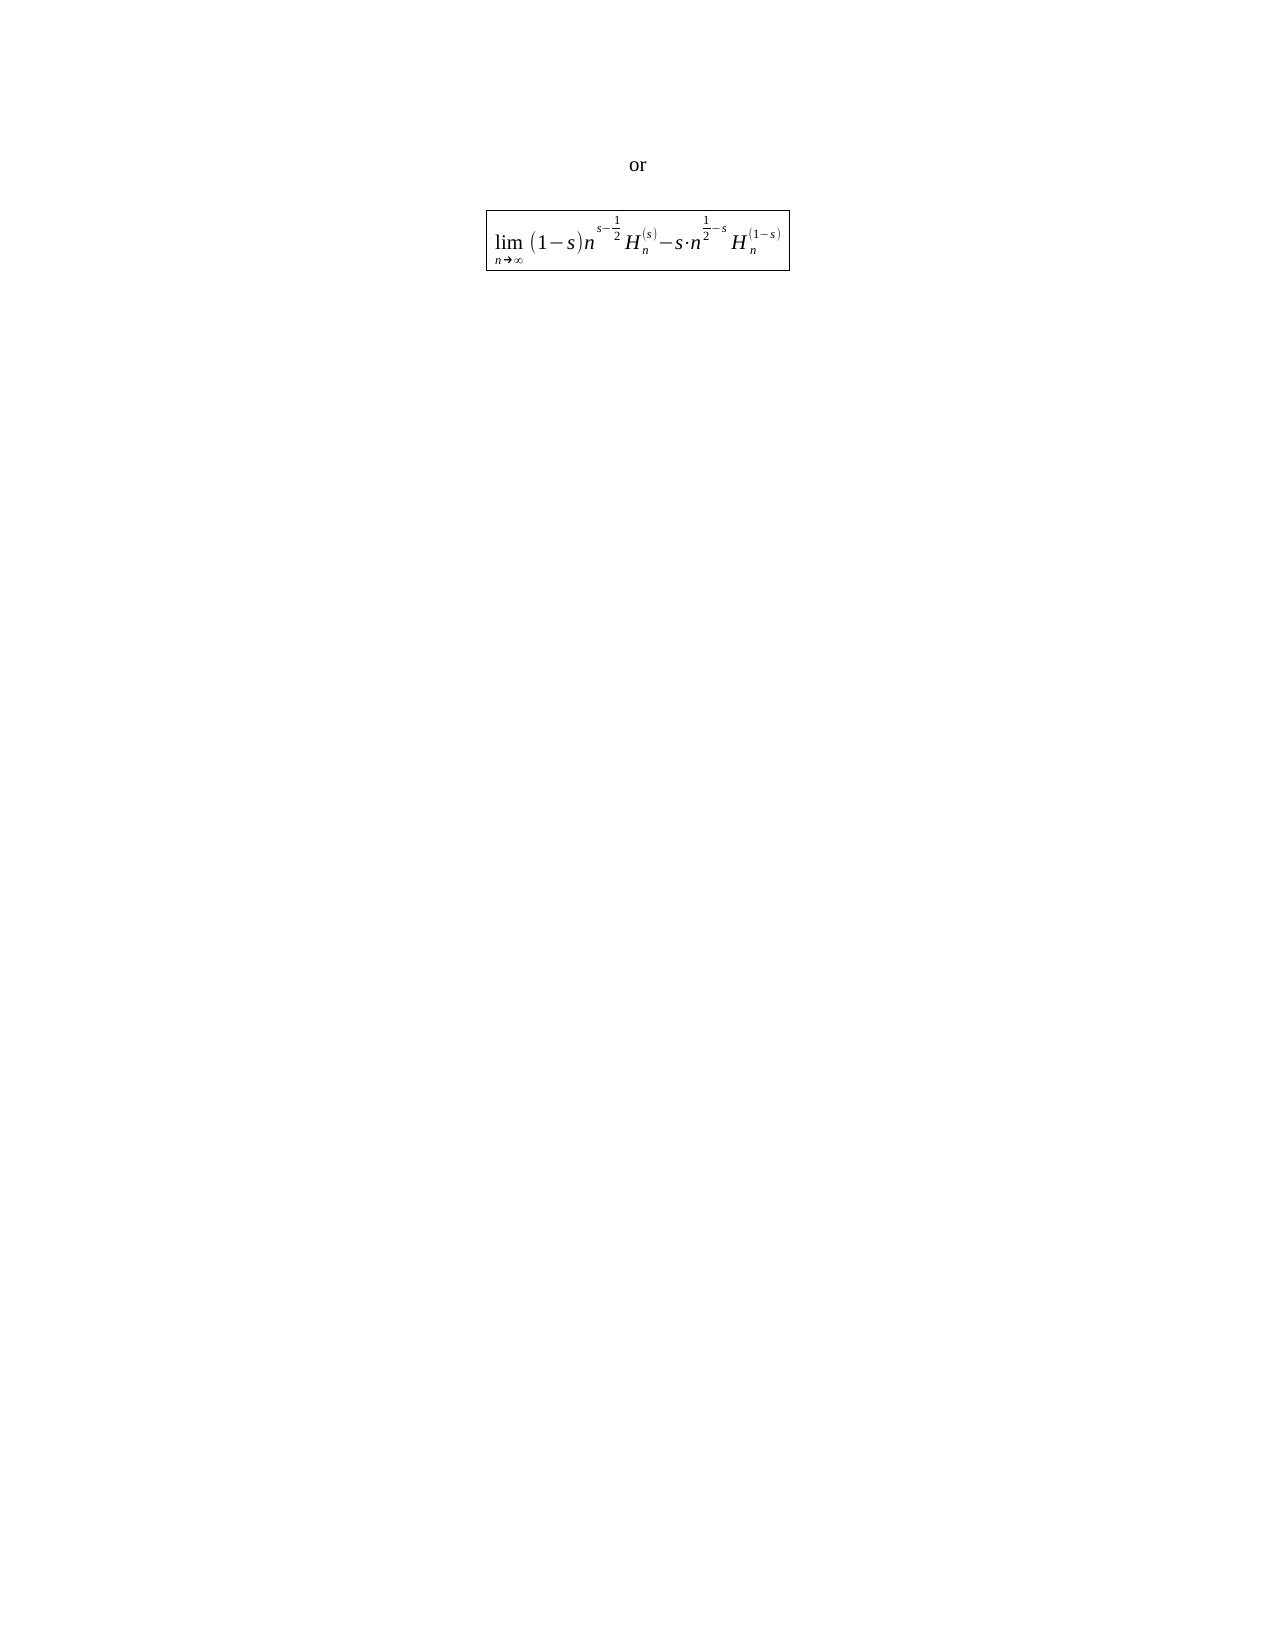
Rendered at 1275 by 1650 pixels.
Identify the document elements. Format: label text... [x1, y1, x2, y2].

text or [118, 152, 1157, 176]
